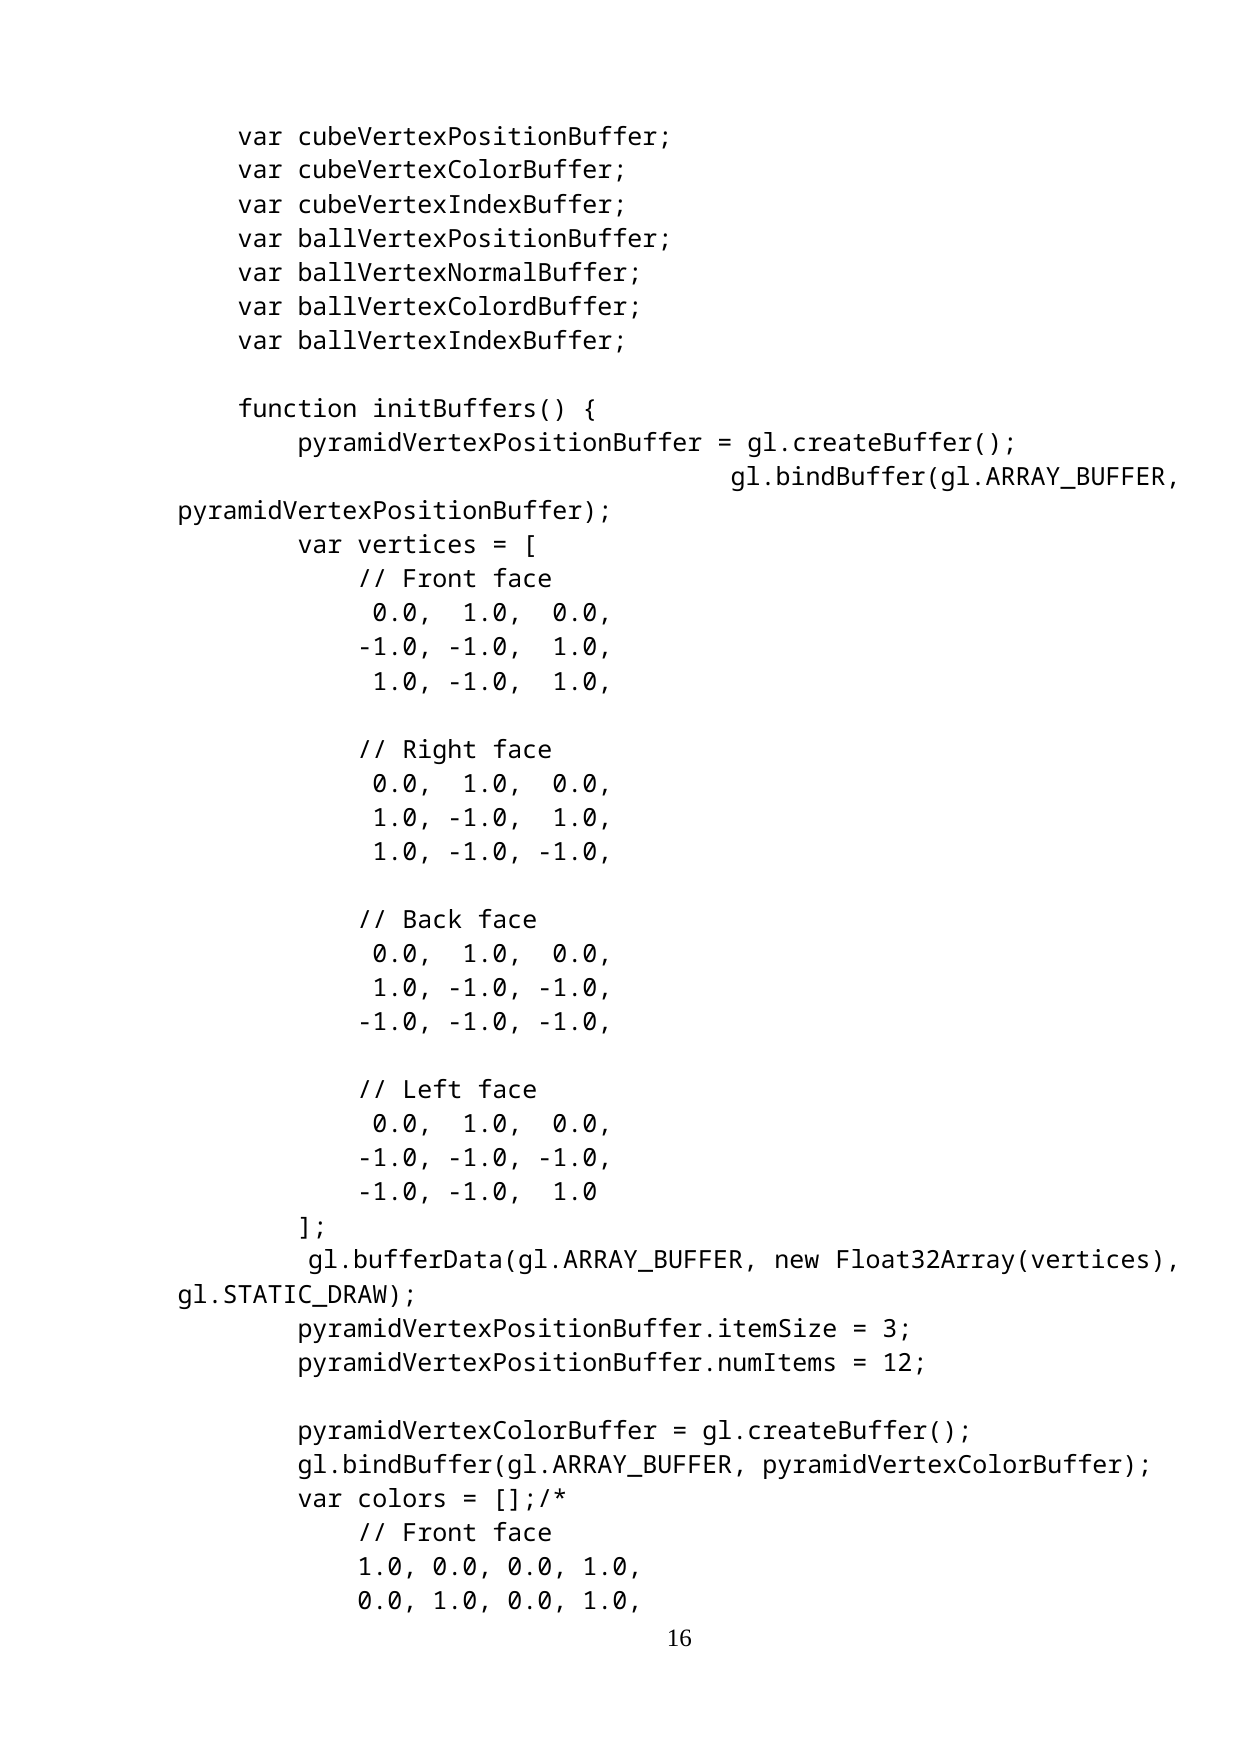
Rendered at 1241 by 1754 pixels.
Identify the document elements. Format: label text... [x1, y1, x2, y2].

text // Right face [177, 731, 1181, 765]
text gl.bindBuffer(gl.ARRAY_BUFFER, pyramidVertexPositionBuffer); [177, 459, 1181, 527]
text var ballVertexIndexBuffer; [177, 322, 1181, 357]
text ]; [177, 1208, 1181, 1242]
text // Front face [177, 1515, 1181, 1549]
text pyramidVertexPositionBuffer.numItems = 12; [177, 1344, 1181, 1378]
text 0.0, 1.0, 0.0, [177, 1106, 1181, 1140]
text // Left face [177, 1072, 1181, 1106]
text gl.bindBuffer(gl.ARRAY_BUFFER, pyramidVertexColorBuffer); [177, 1447, 1181, 1481]
text pyramidVertexPositionBuffer = gl.createBuffer(); [177, 425, 1181, 459]
text var ballVertexColordBuffer; [177, 288, 1181, 322]
text 0.0, 1.0, 0.0, 1.0, [177, 1583, 1181, 1617]
text 1.0, -1.0, 1.0, [177, 799, 1181, 833]
text 1.0, -1.0, 1.0, [177, 663, 1181, 697]
text var colors = [];/* [177, 1481, 1181, 1515]
text -1.0, -1.0, -1.0, [177, 1004, 1181, 1038]
text 1.0, -1.0, -1.0, [177, 833, 1181, 867]
text var cubeVertexColorBuffer; [177, 152, 1181, 186]
text // Front face [177, 561, 1181, 595]
text var cubeVertexIndexBuffer; [177, 186, 1181, 220]
text 0.0, 1.0, 0.0, [177, 595, 1181, 629]
text -1.0, -1.0, 1.0, [177, 629, 1181, 663]
text var cubeVertexPositionBuffer; [177, 118, 1181, 152]
text -1.0, -1.0, -1.0, [177, 1140, 1181, 1174]
text // Back face [177, 902, 1181, 936]
text 0.0, 1.0, 0.0, [177, 765, 1181, 799]
text gl.bufferData(gl.ARRAY_BUFFER, new Float32Array(vertices), gl.STATIC_DRAW); [177, 1242, 1181, 1310]
text var vertices = [ [177, 527, 1181, 561]
text pyramidVertexColorBuffer = gl.createBuffer(); [177, 1412, 1181, 1447]
text 1.0, 0.0, 0.0, 1.0, [177, 1549, 1181, 1583]
text var ballVertexNormalBuffer; [177, 254, 1181, 288]
text 1.0, -1.0, -1.0, [177, 970, 1181, 1004]
text -1.0, -1.0, 1.0 [177, 1174, 1181, 1208]
text var ballVertexPositionBuffer; [177, 220, 1181, 254]
text 0.0, 1.0, 0.0, [177, 936, 1181, 970]
text function initBuffers() { [177, 391, 1181, 425]
text pyramidVertexPositionBuffer.itemSize = 3; [177, 1310, 1181, 1344]
